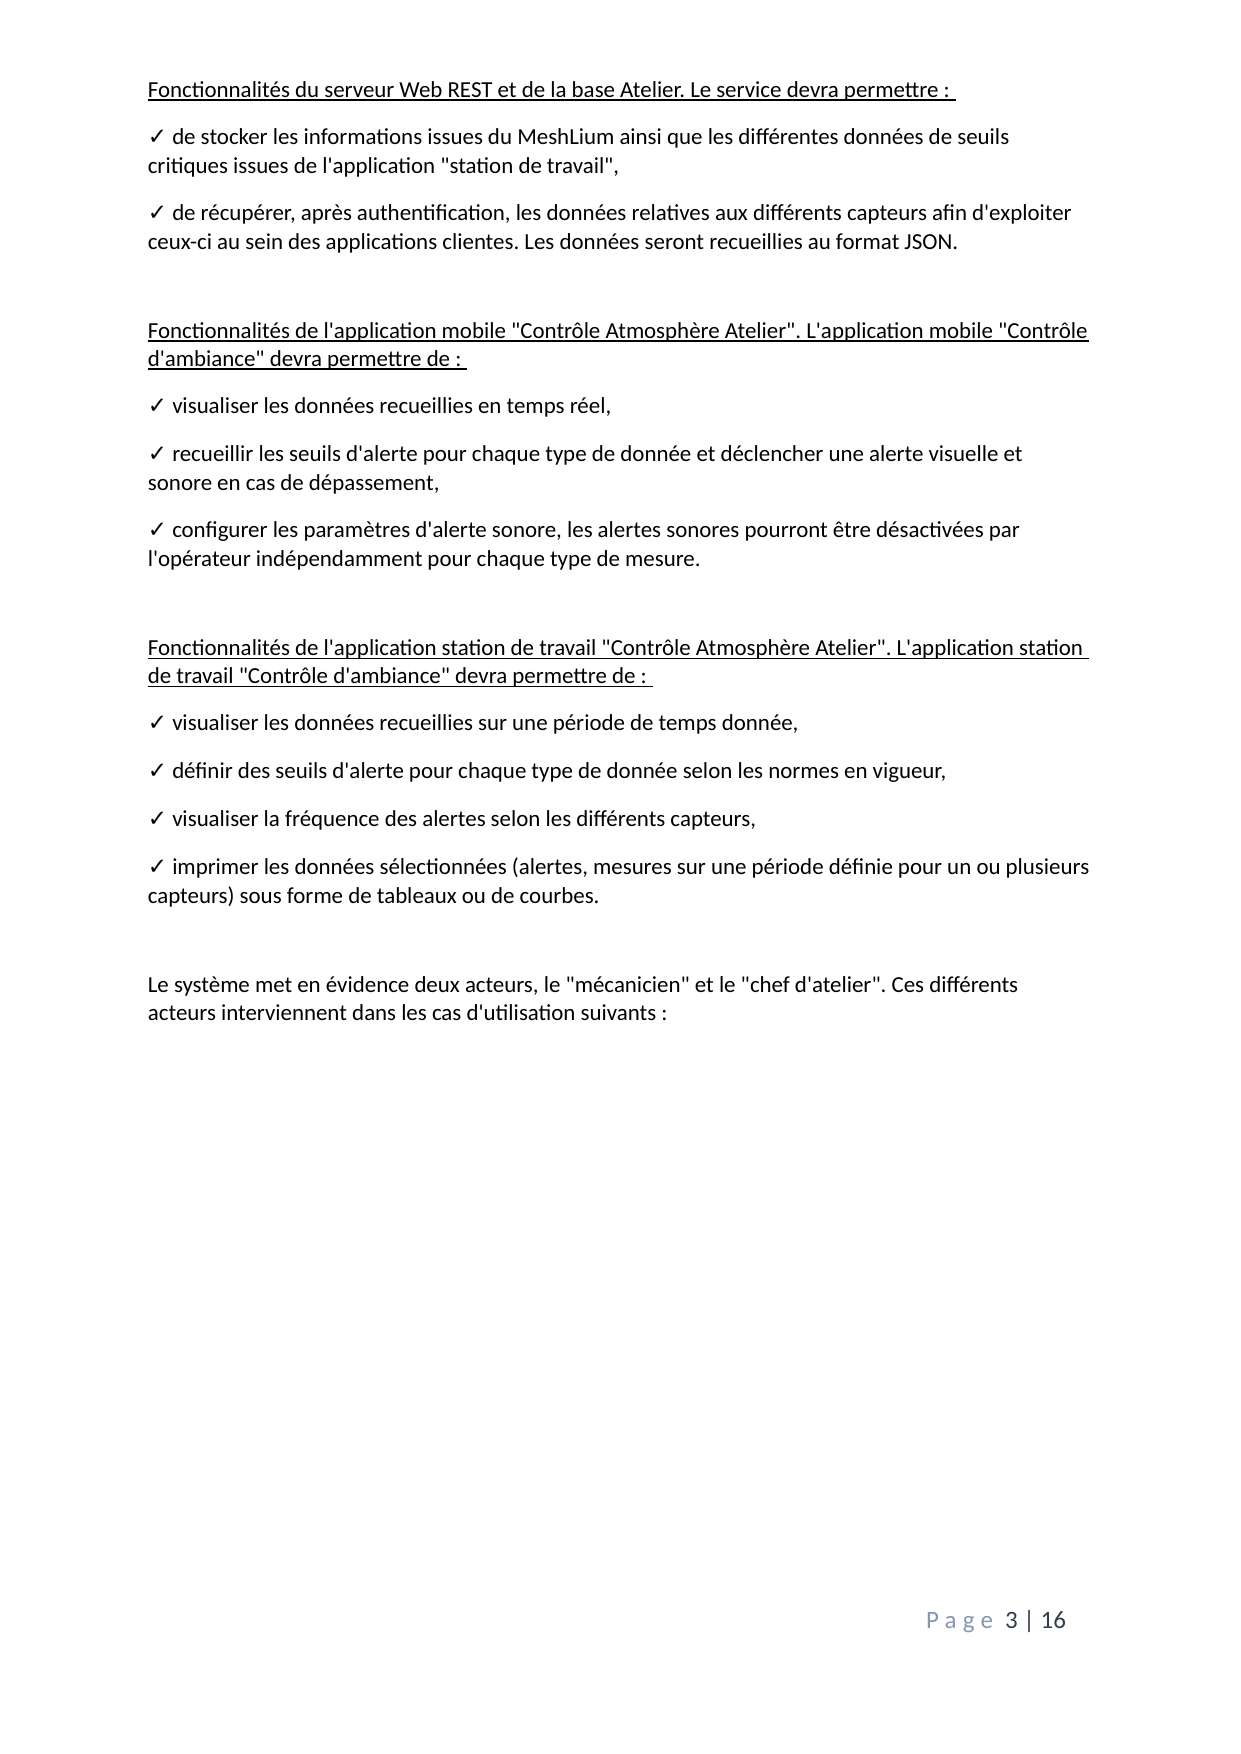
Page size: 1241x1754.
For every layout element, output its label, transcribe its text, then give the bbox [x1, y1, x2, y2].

text Fonctionnalités de l'application station de travail "Contrôle Atmosphère Atelier". L'application station de travail "Contrôle d'ambiance" devra permettre de : [148, 633, 1093, 689]
text Le système met en évidence deux acteurs, le "mécanicien" et le "chef d'atelier". Ces différents acteurs interviennent dans les cas d'utilisation suivants : [148, 971, 1093, 1027]
text Fonctionnalités du serveur Web REST et de la base Atelier. Le service devra permettre : [148, 75, 1093, 103]
text ✓ visualiser les données recueillies en temps réel, [148, 389, 1093, 420]
text ✓ imprimer les données sélectionnées (alertes, mesures sur une période définie pour un ou plusieurs capteurs) sous forme de tableaux ou de courbes. [148, 850, 1093, 909]
text ✓ visualiser les données recueillies sur une période de temps donnée, [148, 706, 1093, 737]
text ✓ de stocker les informations issues du MeshLium ainsi que les différentes données de seuils critiques issues de l'application "station de travail", [148, 120, 1093, 179]
text Fonctionnalités de l'application mobile "Contrôle Atmosphère Atelier". L'application mobile "Contrôle d'ambiance" devra permettre de : [148, 316, 1093, 372]
text ✓ configurer les paramètres d'alerte sonore, les alertes sonores pourront être désactivées par l'opérateur indépendamment pour chaque type de mesure. [148, 513, 1093, 572]
text ✓ de récupérer, après authentification, les données relatives aux différents capteurs afin d'exploiter ceux-ci au sein des applications clientes. Les données seront recueillies au format JSON. [148, 196, 1093, 255]
text ✓ définir des seuils d'alerte pour chaque type de donnée selon les normes en vigueur, [148, 754, 1093, 785]
text ✓ visualiser la fréquence des alertes selon les différents capteurs, [148, 802, 1093, 833]
text ✓ recueillir les seuils d'alerte pour chaque type de donnée et déclencher une alerte visuelle et sonore en cas de dépassement, [148, 437, 1093, 496]
